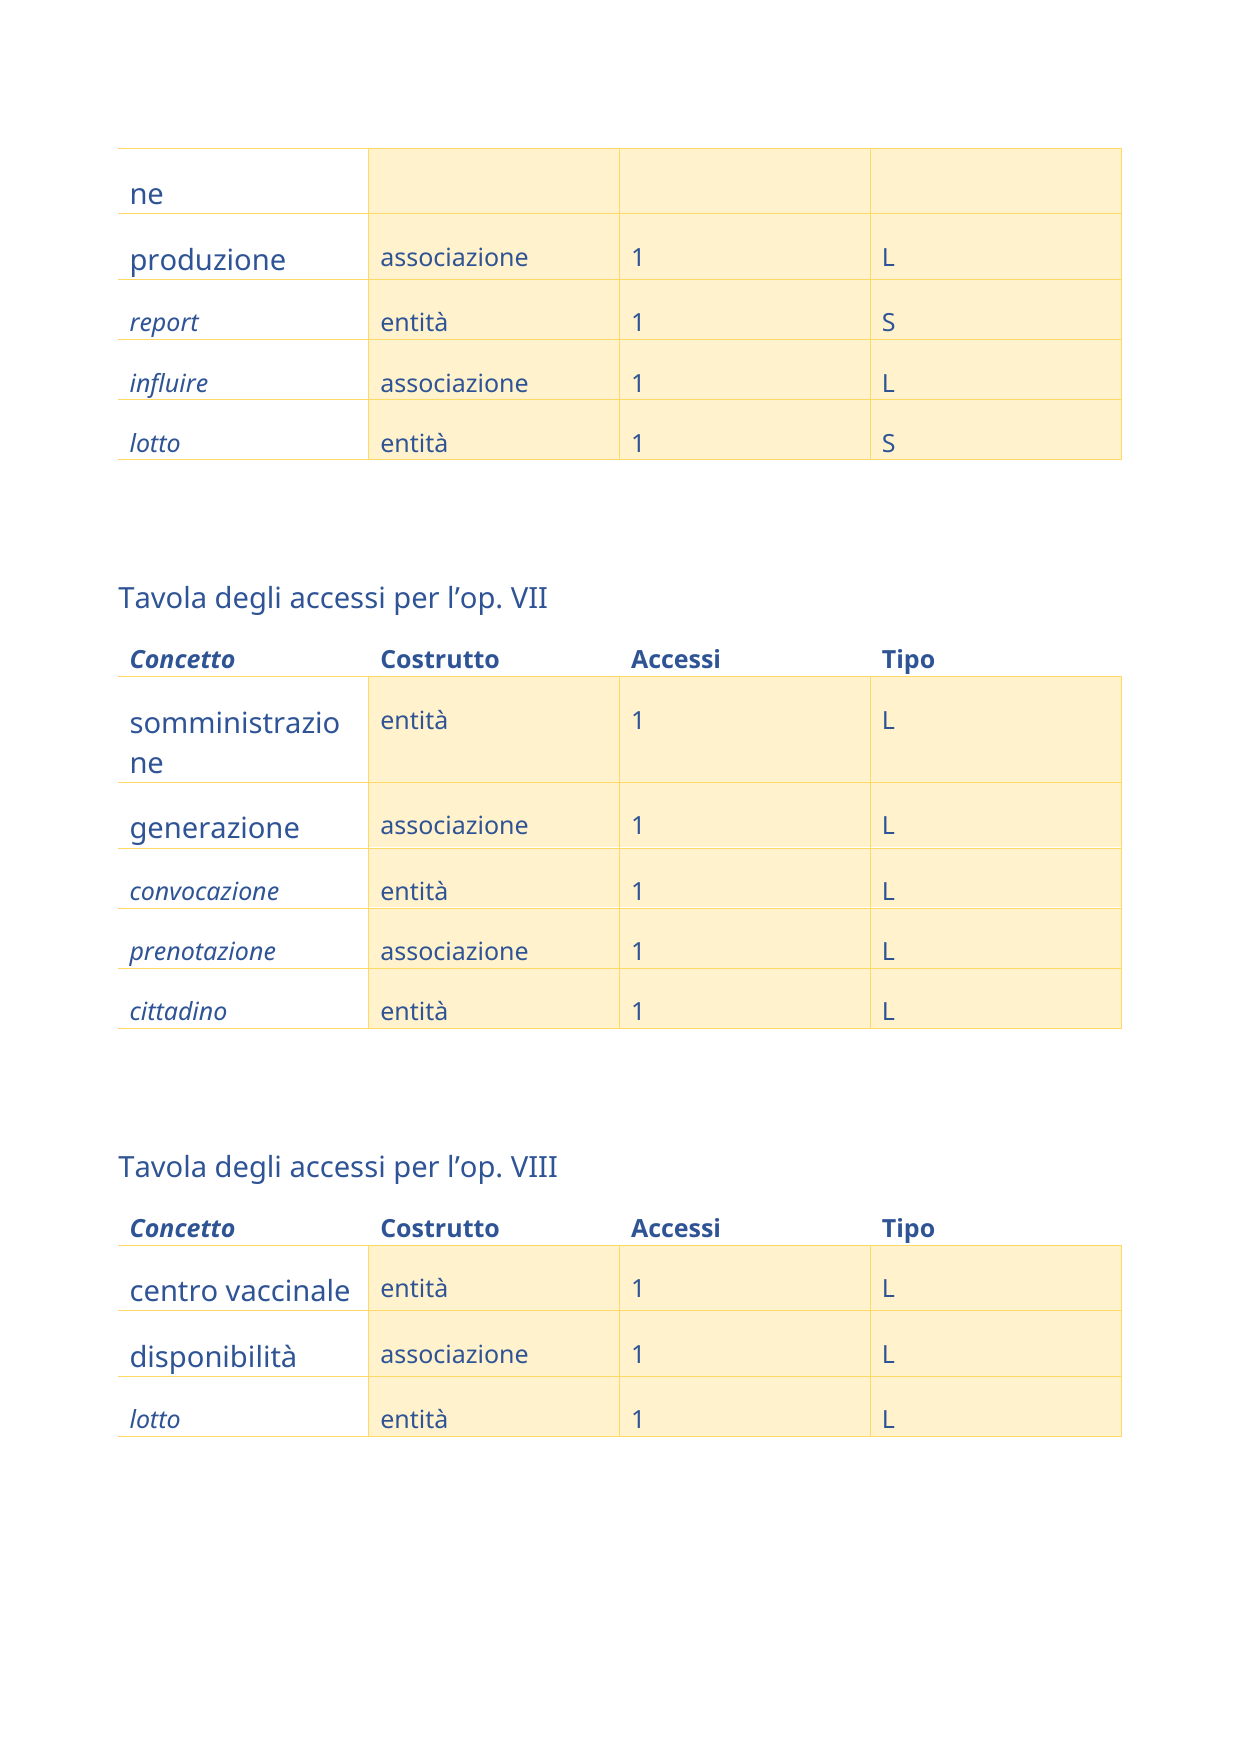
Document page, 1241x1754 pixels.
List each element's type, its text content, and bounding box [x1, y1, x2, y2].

table_cell [871, 149, 1121, 213]
table_header Accessi [620, 1186, 870, 1244]
table_cell entità [370, 1247, 618, 1309]
table_header Tipo [870, 1186, 1121, 1244]
table_cell 1 [620, 677, 870, 782]
table_cell L [871, 1311, 1121, 1376]
table_cell L [871, 969, 1121, 1028]
table_cell 1 [620, 214, 870, 279]
table_cell L [871, 783, 1121, 847]
table_cell generazione [118, 783, 368, 847]
table_cell 1 [620, 1311, 870, 1376]
table_cell 1 [620, 969, 870, 1028]
table_cell L [871, 909, 1121, 968]
table_cell centro vaccinale [118, 1246, 368, 1310]
table_cell influire [118, 340, 368, 399]
table_cell S [871, 280, 1121, 339]
table_cell 1 [620, 783, 870, 847]
table_cell L [871, 677, 1121, 782]
table_cell 1 [620, 280, 870, 339]
table_cell L [871, 340, 1121, 399]
table_cell associazione [369, 783, 619, 847]
table_header Costrutto [369, 1186, 619, 1244]
table_cell [369, 149, 619, 213]
table_header Costrutto [369, 617, 619, 676]
table_cell lotto [118, 400, 368, 459]
table_cell ne [118, 149, 368, 213]
table_cell entità [369, 400, 619, 459]
table_cell associazione [369, 214, 619, 279]
table_cell associazione [369, 909, 619, 968]
table_cell entità [369, 280, 619, 339]
table_cell [620, 149, 870, 213]
table_cell lotto [118, 1377, 368, 1436]
table_header Concetto [118, 617, 369, 676]
table_cell L [871, 849, 1121, 907]
table_cell associazione [369, 340, 619, 399]
table_cell 1 [620, 849, 870, 907]
table_cell entità [369, 677, 619, 782]
subtitle Tavola degli accessi per l’op. VII [118, 577, 1122, 617]
table_header Concetto [118, 1186, 369, 1244]
subtitle Tavola degli accessi per l’op. VIII [118, 1146, 1122, 1186]
table_header Accessi [620, 617, 870, 676]
table_cell entità [369, 969, 619, 1028]
table_cell entità [369, 849, 619, 907]
table_cell 1 [620, 1246, 870, 1310]
table_cell convocazione [118, 849, 368, 907]
table_cell prenotazione [118, 909, 368, 968]
table_cell produzione [118, 214, 368, 279]
table_cell entità [369, 1377, 619, 1436]
table_cell somministrazione [118, 677, 368, 782]
table_cell associazione [369, 1311, 619, 1376]
table_cell 1 [620, 909, 870, 968]
table_cell 1 [620, 400, 870, 459]
table_cell L [871, 214, 1121, 279]
table_cell disponibilità [118, 1311, 368, 1376]
table_cell L [871, 1246, 1121, 1310]
table_header Tipo [870, 617, 1121, 676]
table_cell 1 [620, 340, 870, 399]
table_cell L [871, 1377, 1121, 1436]
table_cell S [871, 400, 1121, 459]
table_cell cittadino [118, 969, 368, 1028]
table_cell report [118, 280, 368, 339]
table_cell 1 [620, 1377, 870, 1436]
